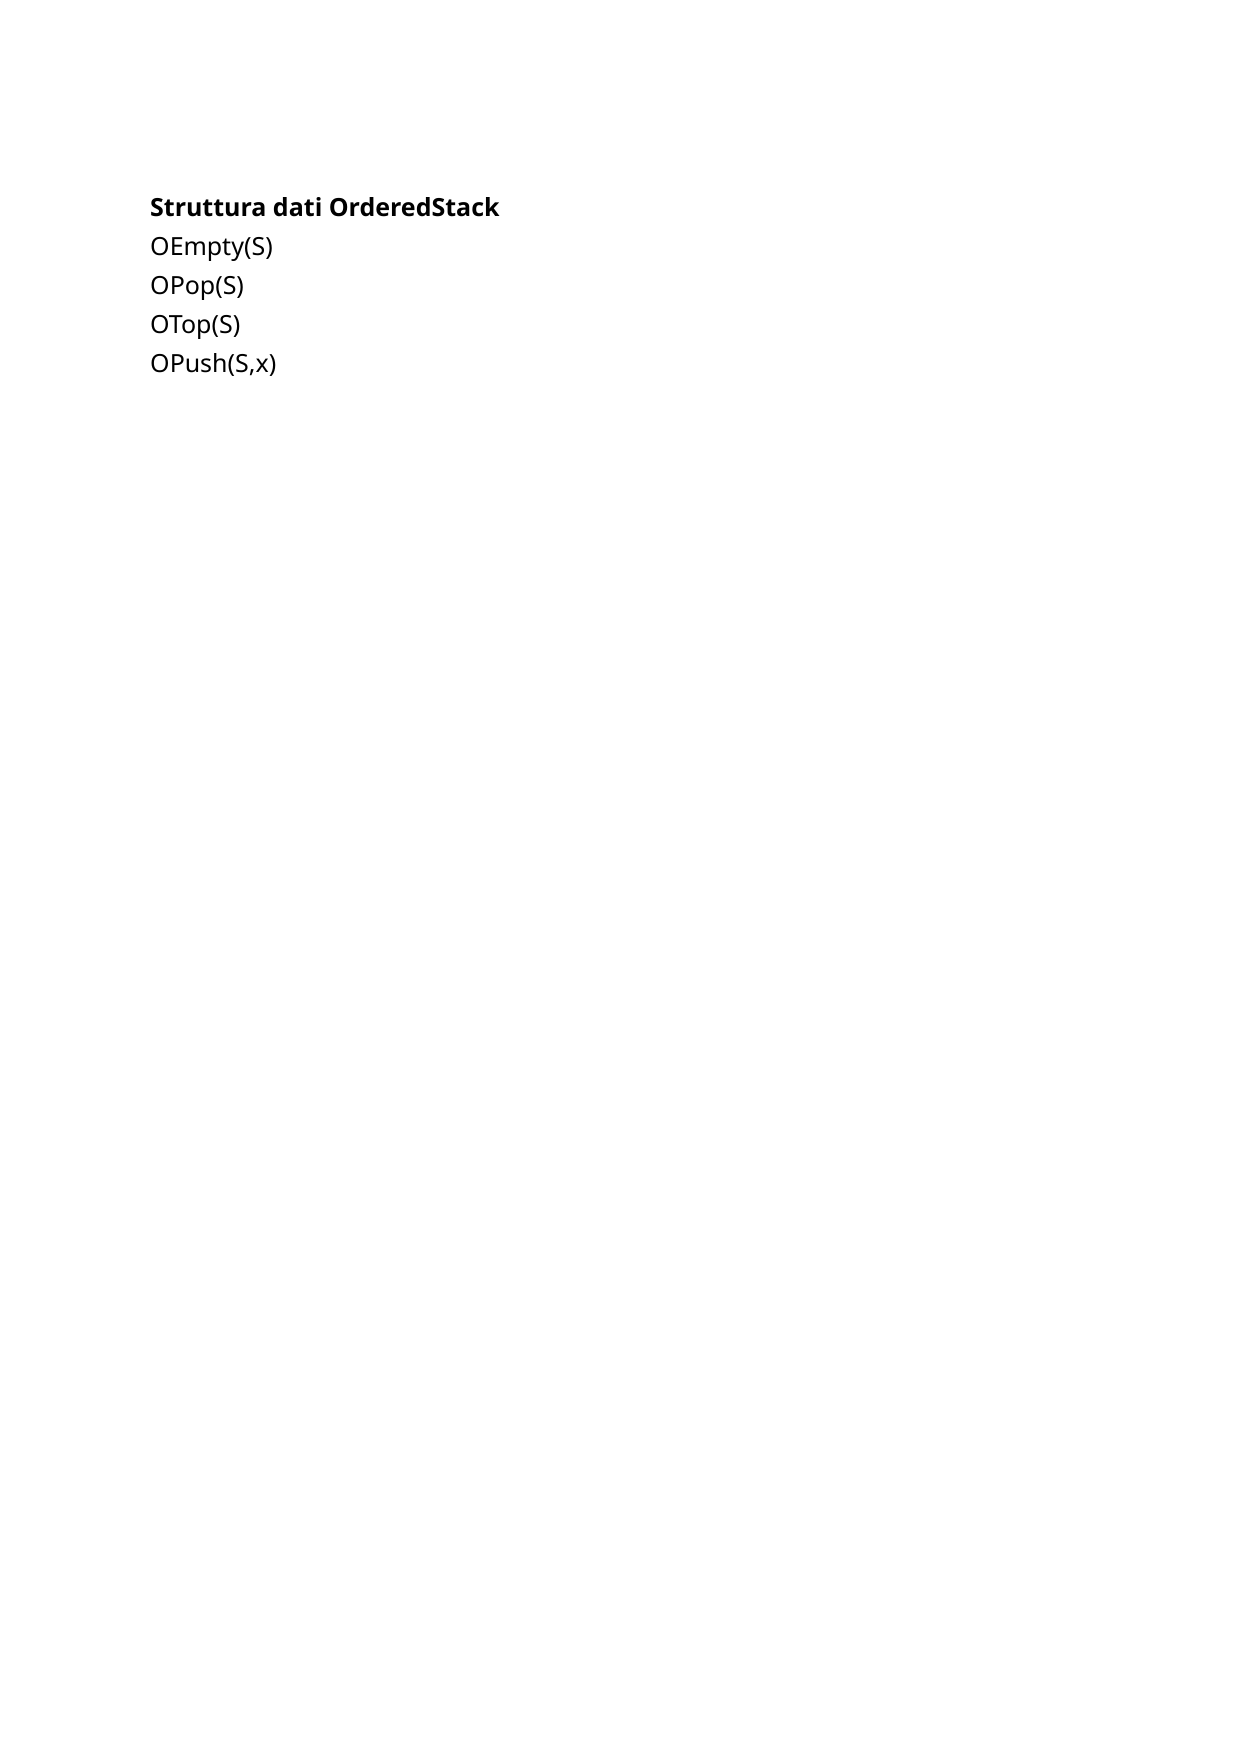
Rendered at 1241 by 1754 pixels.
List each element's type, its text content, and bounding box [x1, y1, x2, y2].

text Struttura dati OrderedStack [150, 189, 1090, 223]
text OPop(S) [150, 267, 1090, 302]
text OEmpty(S) [150, 228, 1090, 262]
text OPush(S,x) [150, 346, 1090, 380]
text OTop(S) [150, 307, 1090, 341]
